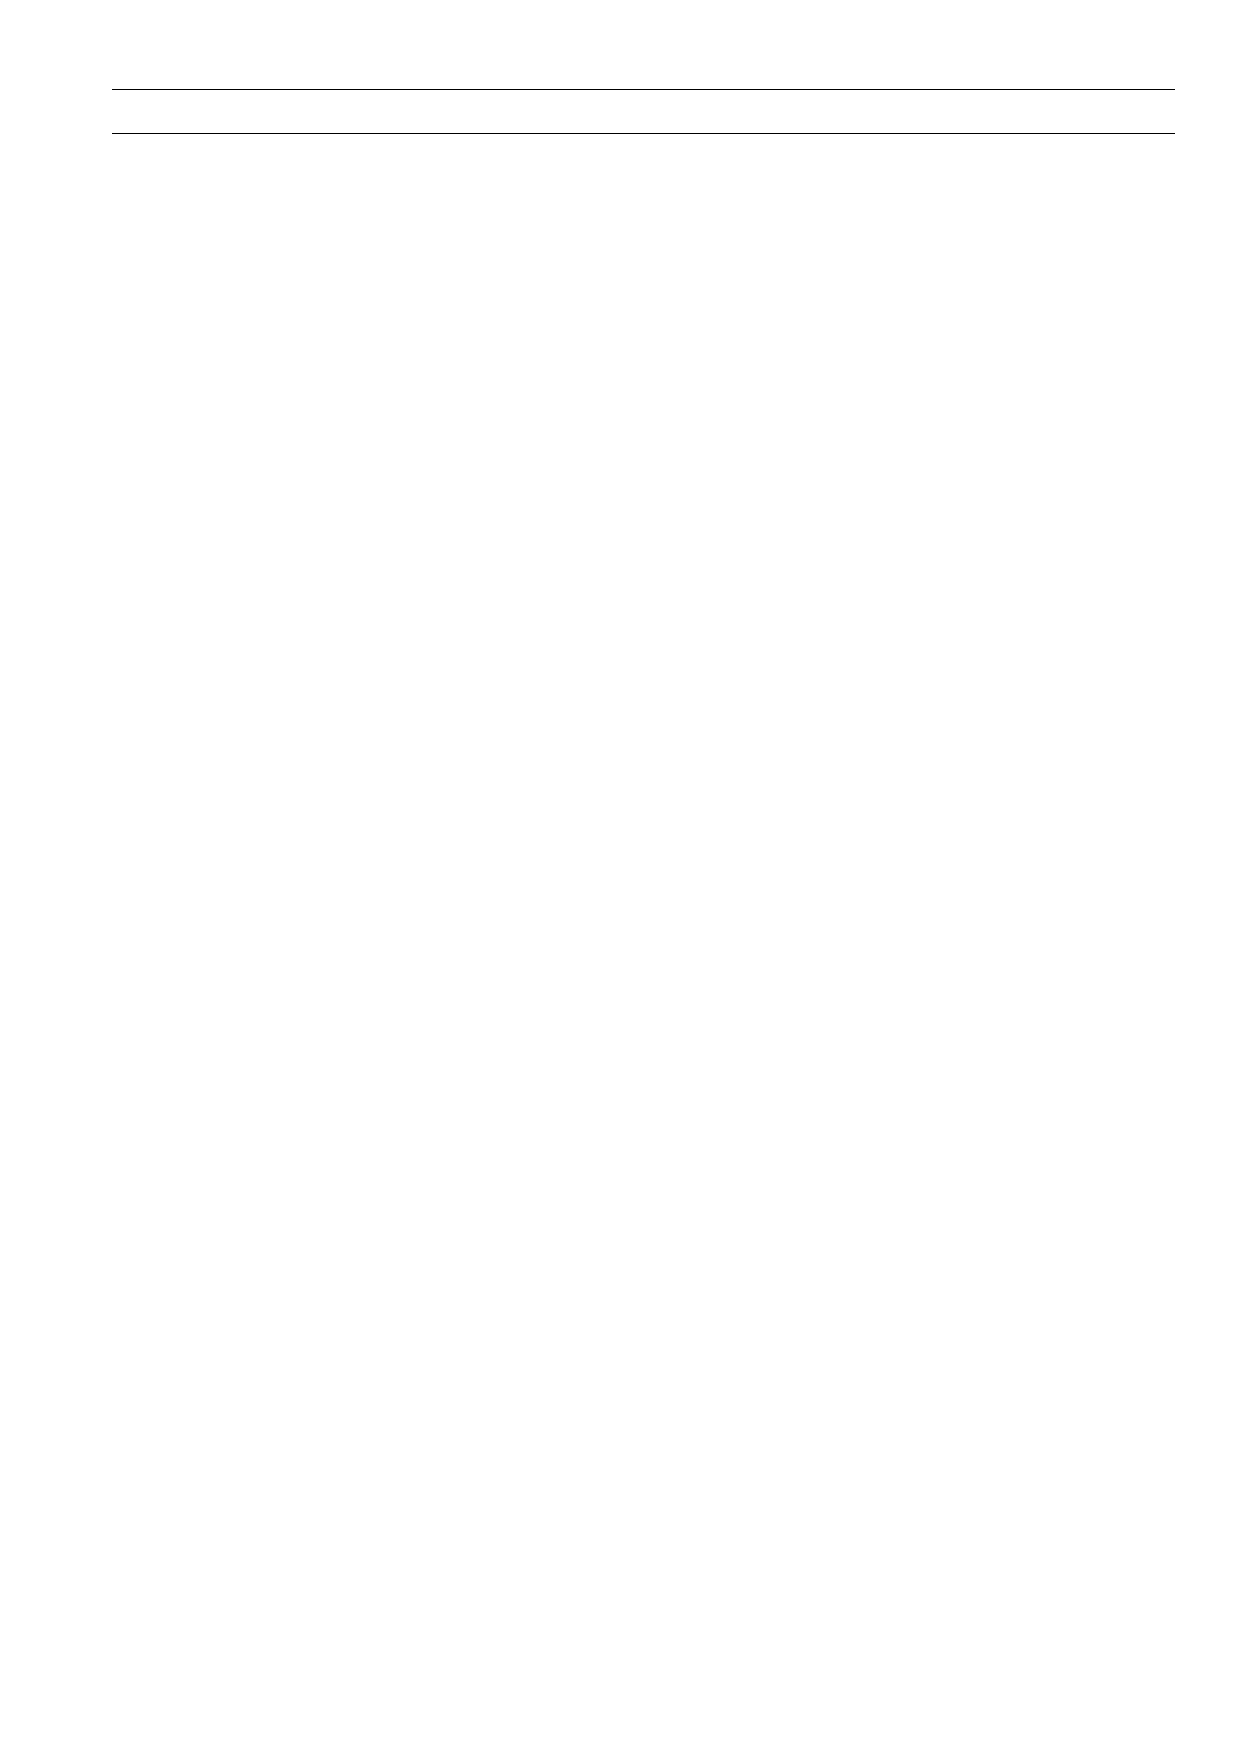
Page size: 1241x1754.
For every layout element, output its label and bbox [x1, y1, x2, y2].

table_header [112, 47, 1175, 88]
table_cell [112, 90, 1175, 132]
